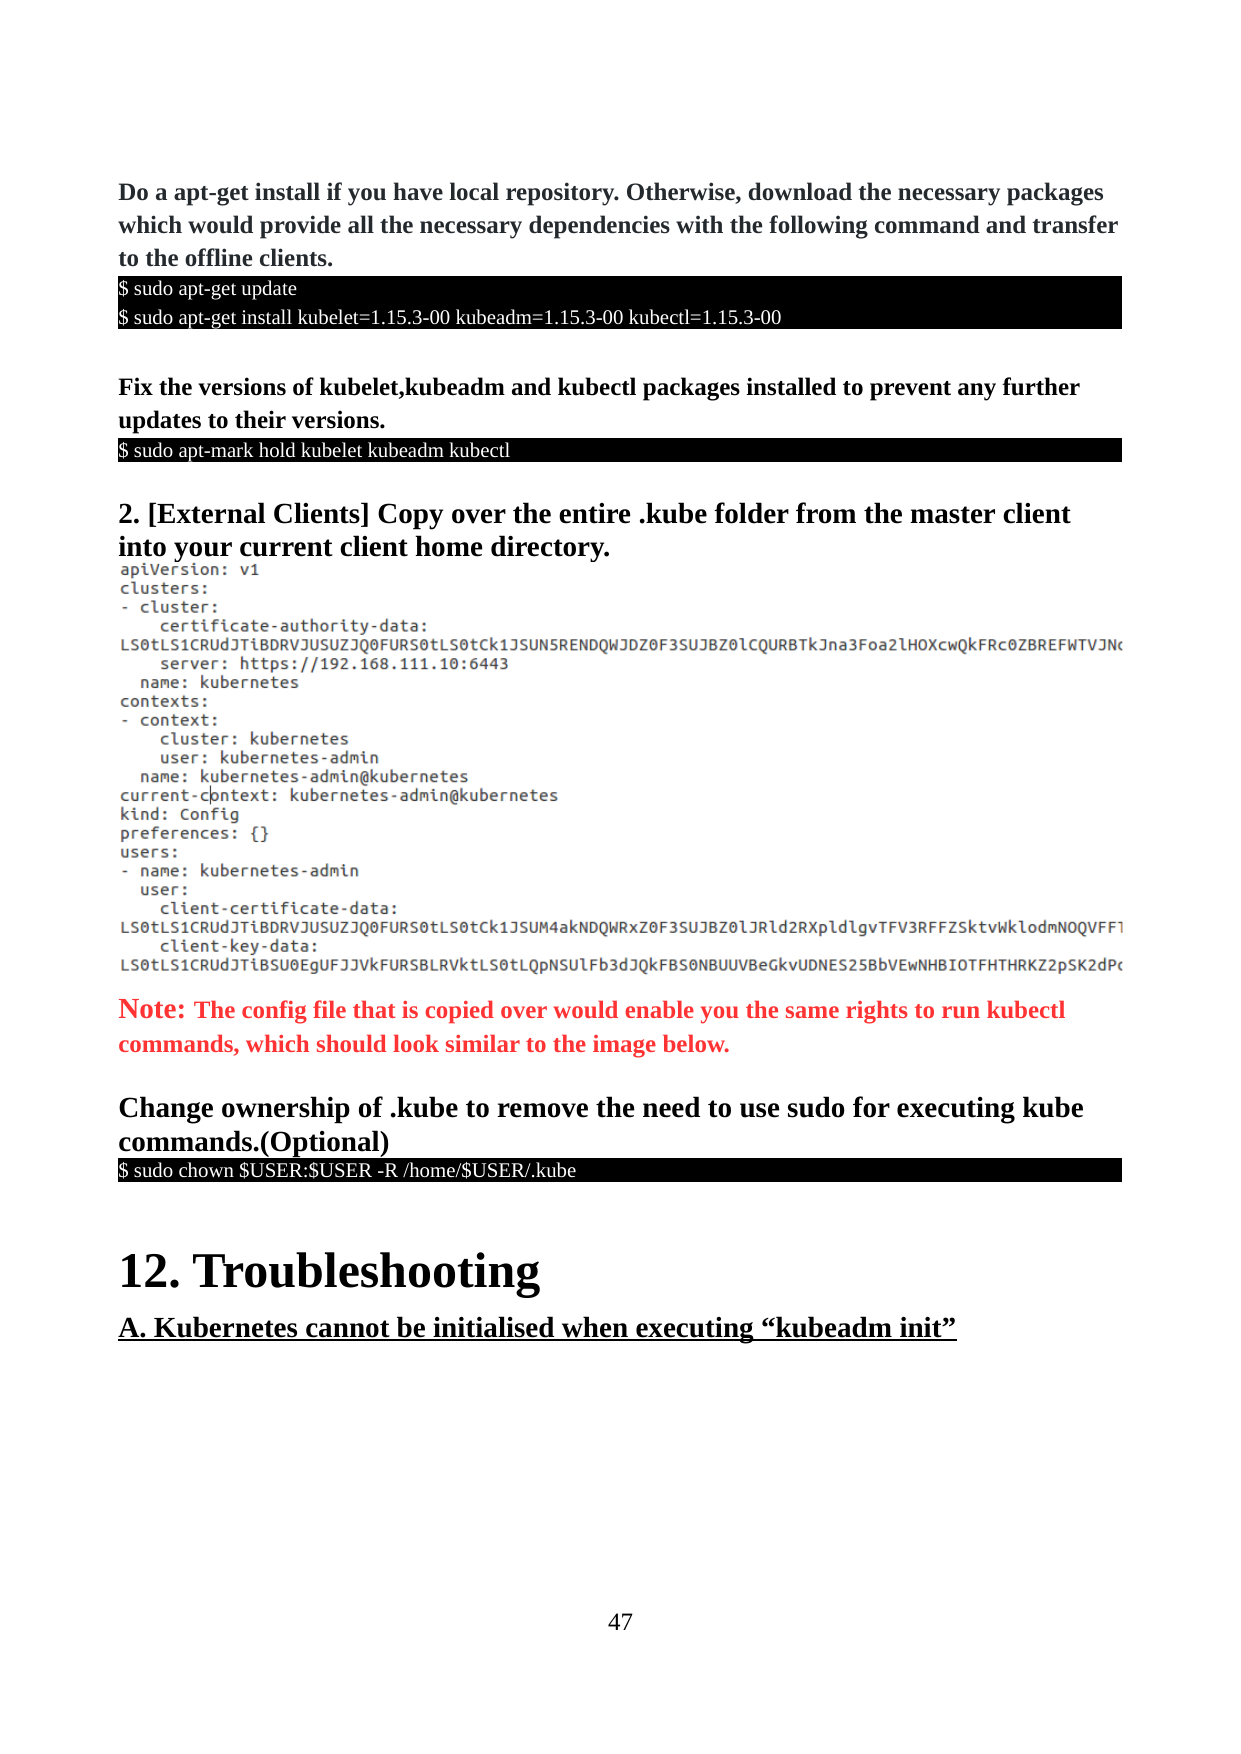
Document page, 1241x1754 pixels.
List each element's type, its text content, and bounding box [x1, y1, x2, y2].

text A. Kubernetes cannot be initialised when executing “kubeadm init” [118, 1310, 1122, 1344]
text 2. [External Clients] Copy over the entire .kube folder from the master client into your current client home directory. [118, 496, 1122, 562]
text Fix the versions of kubelet,kubeadm and kubectl packages installed to prevent any further updates to their versions. [118, 372, 1122, 434]
text Note: The config file that is copied over would enable you the same rights to run kubectl commands, which should look similar to the image below. [118, 792, 1122, 1058]
text $ sudo apt-mark hold kubelet kubeadm kubectl [118, 438, 1122, 462]
picture [118, 562, 1123, 792]
text $ sudo apt-get install kubelet=1.15.3-00 kubeadm=1.15.3-00 kubectl=1.15.3-00 [118, 305, 1122, 329]
text $ sudo apt-get update [118, 276, 1122, 300]
text $ sudo chown $USER:$USER -R /home/$USER/.kube [118, 1158, 1122, 1182]
text Change ownership of .kube to remove the need to use sudo for executing kube commands.(Optional) [118, 1091, 1122, 1158]
subtitle 12. Troubleshooting [118, 1240, 1122, 1298]
text Do a apt-get install if you have local repository. Otherwise, download the necessary packages which would provide all the necessary dependencies with the following command and transfer to the offline clients. [118, 177, 1122, 272]
